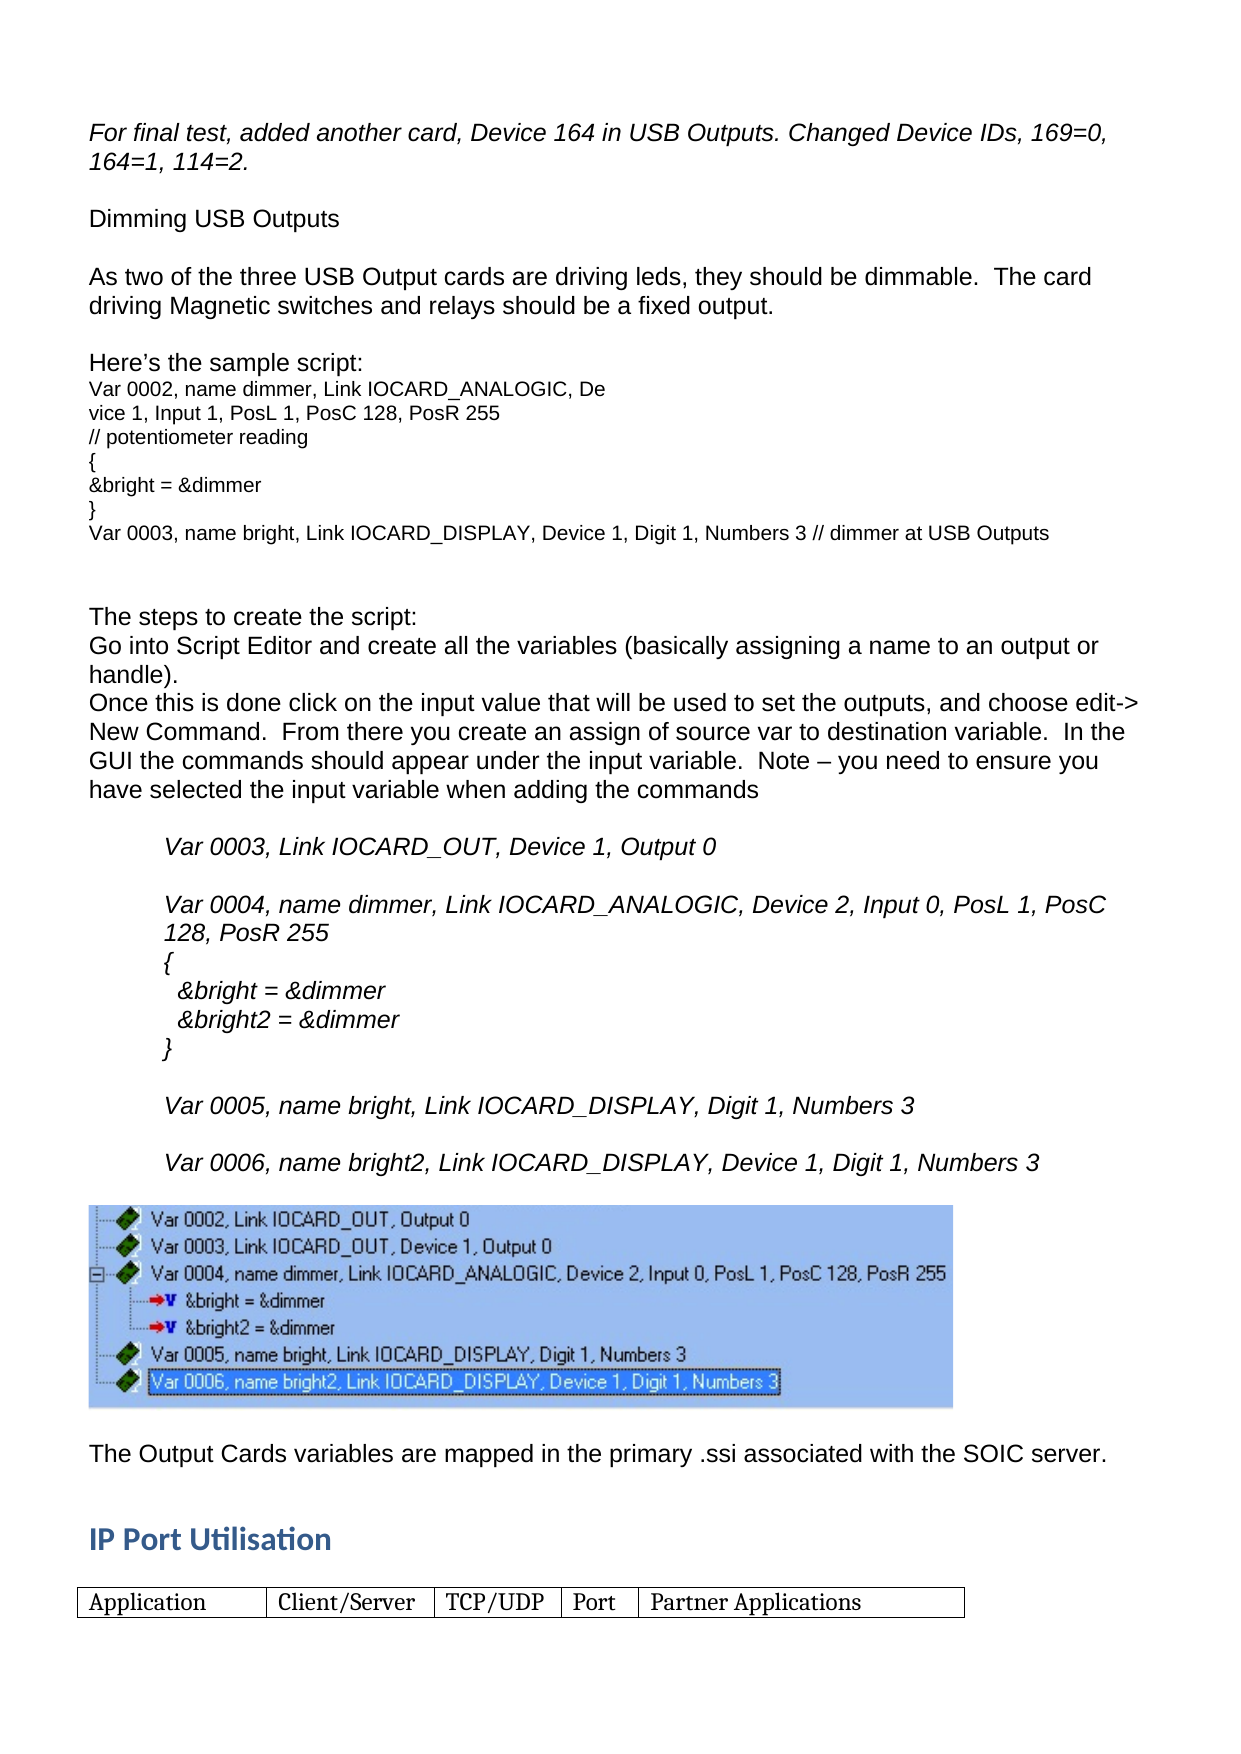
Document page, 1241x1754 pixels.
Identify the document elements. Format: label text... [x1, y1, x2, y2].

text Var 0002, name dimmer, Link IOCARD_ANALOGIC, De [88, 377, 1152, 401]
table_header Partner Applications [639, 1588, 964, 1617]
text Go into Script Editor and create all the variables (basically assigning a name to an output or handle). [88, 631, 1152, 688]
table_header Client/Server [267, 1588, 434, 1617]
table_header TCP/UDP [435, 1588, 561, 1617]
subtitle IP Port Utilisation [88, 1518, 1152, 1558]
text The Output Cards variables are mapped in the primary .ssi associated with the SOIC server. [88, 1439, 1152, 1468]
text Var 0003, Link IOCARD_OUT, Device 1, Output 0 Var 0004, name dimmer, Link IOCARD_ANALOGIC, Device 2, Input 0, PosL 1, PosC 128, PosR 255 { &bright = &dimmer &bright2 = &dimmer } Var 0005, name bright, Link IOCARD_DISPLAY, Digit 1, Numbers 3 Var 0006, name bright2, Link IOCARD_DISPLAY, Device 1, Digit 1, Numbers 3 [163, 832, 1152, 1177]
text As two of the three USB Output cards are driving leds, they should be dimmable. The card driving Magnetic switches and relays should be a fixed output. [88, 262, 1152, 319]
table_header Application [78, 1588, 266, 1617]
text For final test, added another card, Device 164 in USB Outputs. Changed Device IDs, 169=0, 164=1, 114=2. [88, 118, 1152, 176]
picture [88, 1205, 954, 1411]
text { [88, 449, 1152, 473]
text Var 0003, name bright, Link IOCARD_DISPLAY, Device 1, Digit 1, Numbers 3 // dimmer at USB Outputs [88, 521, 1152, 544]
text } [88, 497, 1152, 521]
text Here’s the sample script: [88, 348, 1152, 377]
text Once this is done click on the input value that will be used to set the outputs, and choose edit-> New Command. From there you create an assign of source var to destination variable. In the GUI the commands should appear under the input variable. Note – you need to ensure you have selected the input variable when adding the commands [88, 688, 1152, 803]
table_header Port [562, 1588, 638, 1617]
text vice 1, Input 1, PosL 1, PosC 128, PosR 255 [88, 401, 1152, 425]
text // potentiometer reading [88, 425, 1152, 449]
text Dimming USB Outputs [88, 204, 1152, 233]
text The steps to create the script: [88, 602, 1152, 631]
text &bright = &dimmer [88, 473, 1152, 497]
